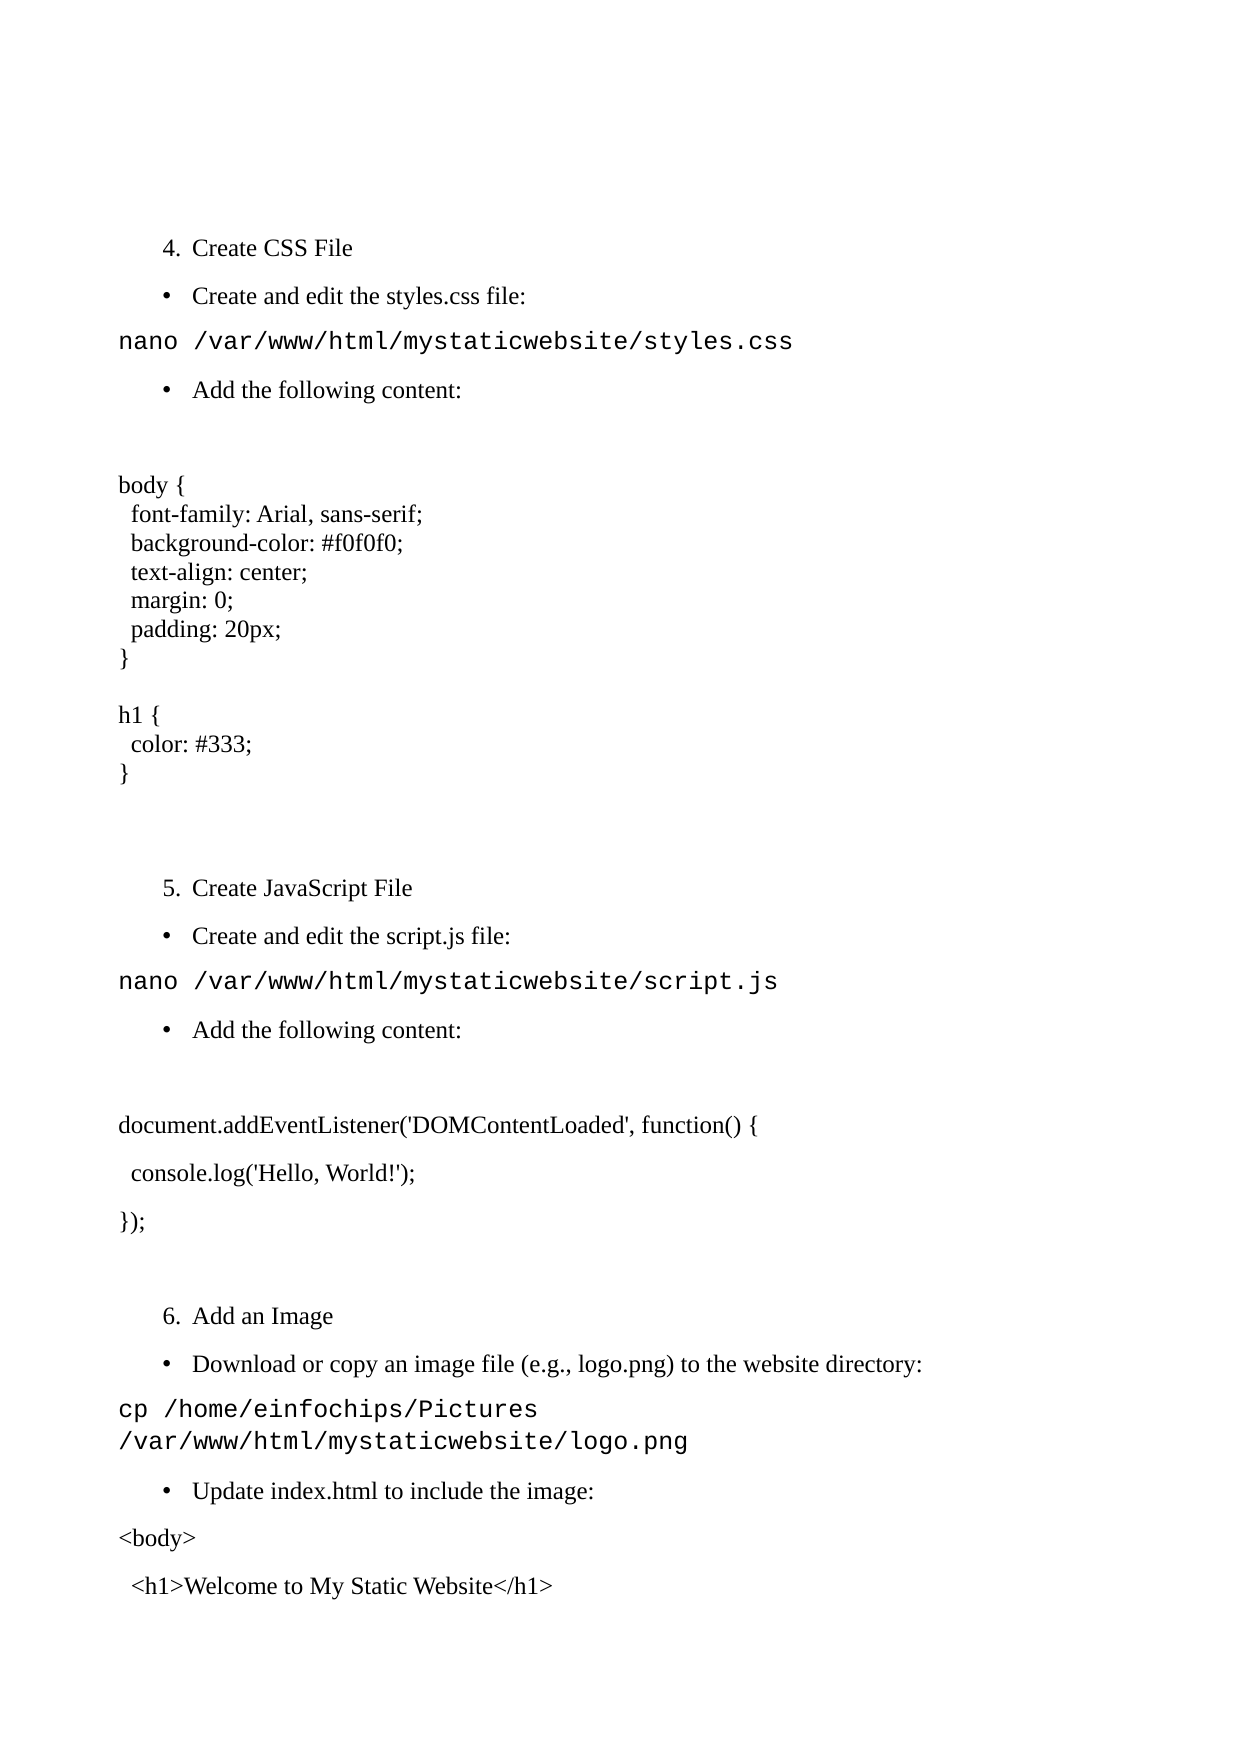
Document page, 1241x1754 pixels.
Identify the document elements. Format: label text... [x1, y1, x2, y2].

text document.addEventListener('DOMContentLoaded', function() { [118, 1111, 1122, 1139]
text background-color: #f0f0f0; [118, 528, 1122, 557]
list Create CSS File [162, 233, 1122, 262]
text margin: 0; [118, 586, 1122, 614]
text h1 { [118, 701, 1122, 729]
list Create JavaScript File [162, 873, 1122, 902]
list Add an Image [162, 1301, 1122, 1330]
list Update index.html to include the image: [162, 1476, 1122, 1504]
text color: #333; [118, 729, 1122, 758]
list Download or copy an image file (e.g., logo.png) to the website directory: [162, 1349, 1122, 1377]
text nano /var/www/html/mystaticwebsite/script.js [118, 968, 1122, 997]
text text-align: center; [118, 557, 1122, 586]
list Create and edit the script.js file: [162, 921, 1122, 949]
list Add the following content: [162, 1015, 1122, 1044]
text nano /var/www/html/mystaticwebsite/styles.css [118, 328, 1122, 357]
text } [118, 643, 1122, 672]
text cp /home/einfochips/Pictures /var/www/html/mystaticwebsite/logo.png [118, 1396, 1122, 1457]
text padding: 20px; [118, 614, 1122, 643]
text <h1>Welcome to My Static Website</h1> [118, 1571, 1122, 1600]
list Add the following content: [162, 375, 1122, 404]
text } [118, 758, 1122, 787]
list Create and edit the styles.css file: [162, 281, 1122, 309]
text font-family: Arial, sans-serif; [118, 499, 1122, 528]
text }); [118, 1206, 1122, 1234]
text <body> [118, 1523, 1122, 1552]
text body { [118, 471, 1122, 499]
text console.log('Hello, World!'); [118, 1158, 1122, 1187]
